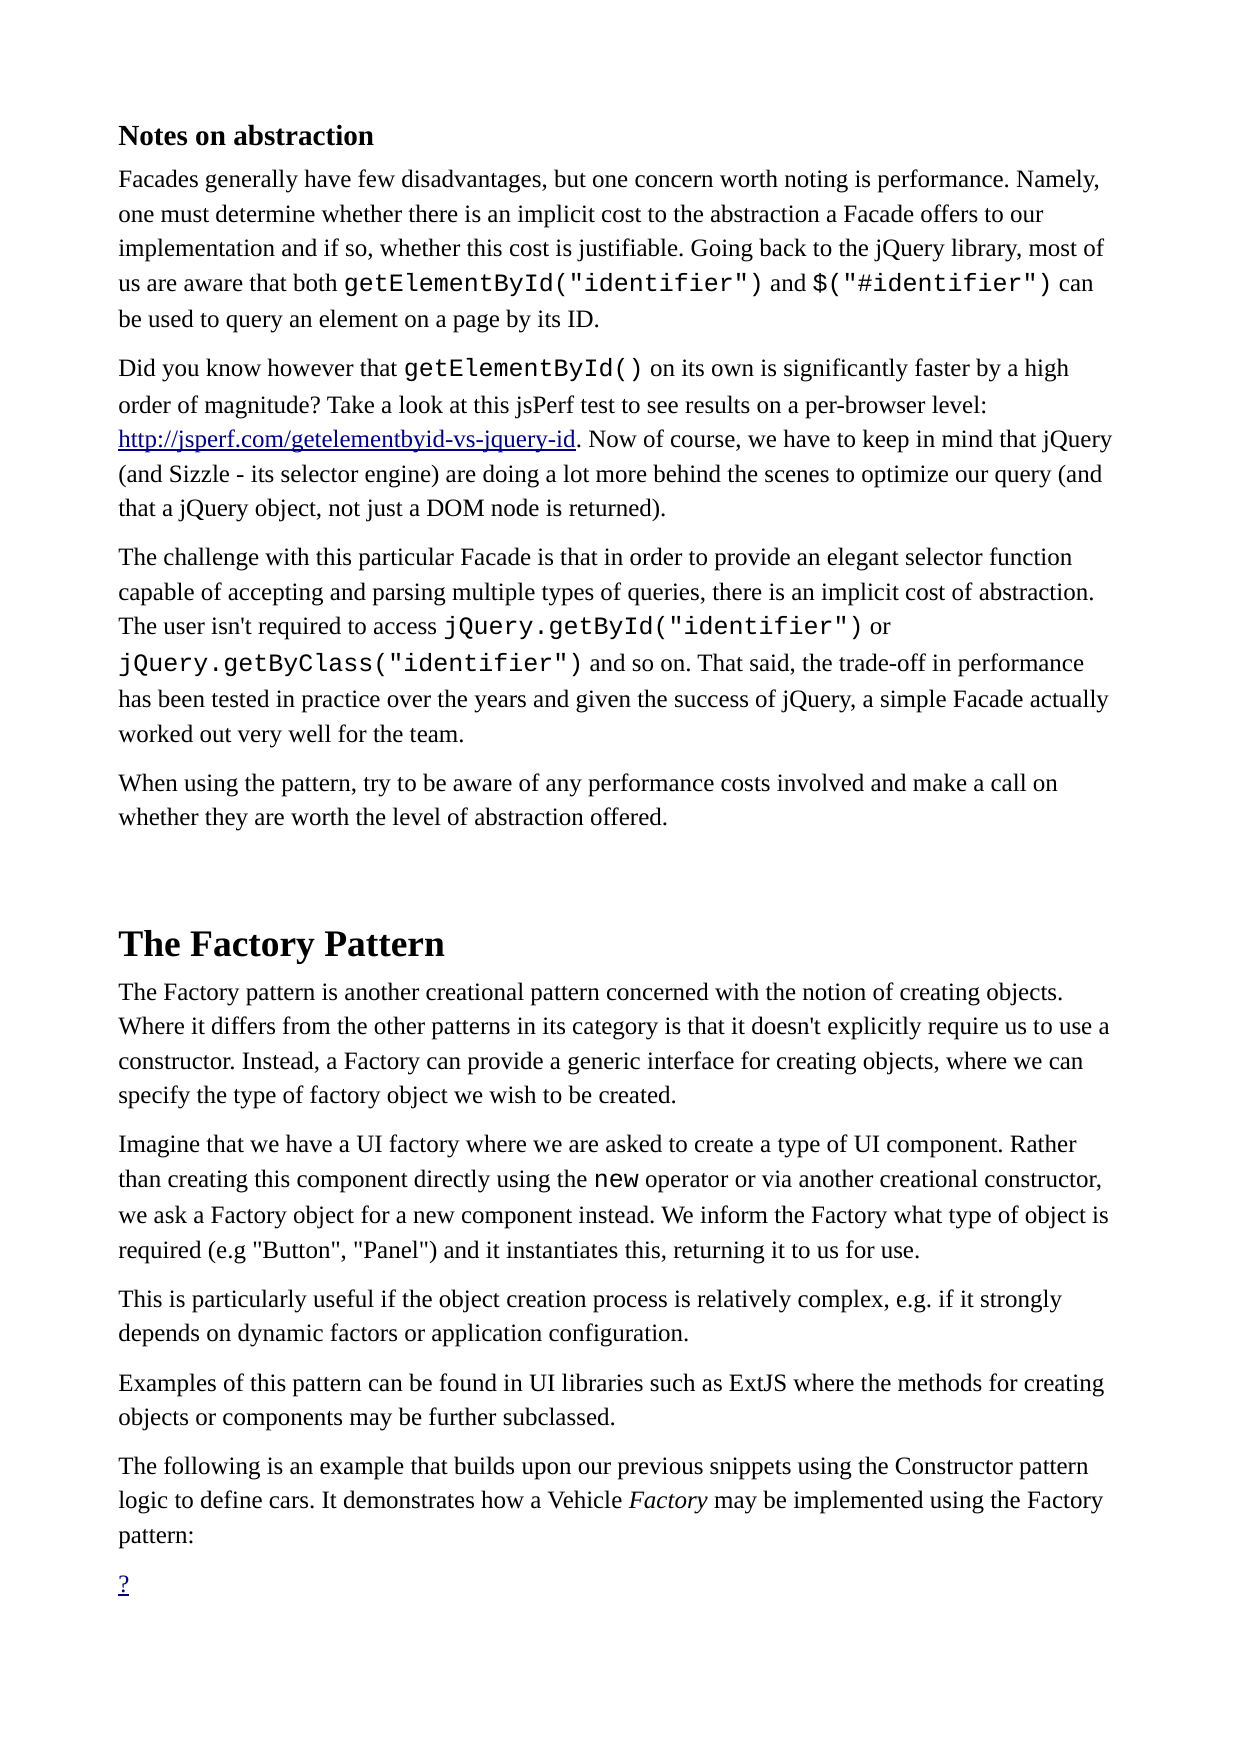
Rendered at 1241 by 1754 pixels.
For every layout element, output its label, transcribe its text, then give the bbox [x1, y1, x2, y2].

text ? [118, 1569, 1122, 1598]
text The following is an example that builds upon our previous snippets using the Constructor pattern logic to define cars. It demonstrates how a Vehicle Factory may be implemented using the Factory pattern: [118, 1451, 1122, 1549]
text The challenge with this particular Facade is that in order to provide an elegant selector function capable of accepting and parsing multiple types of queries, there is an implicit cost of abstraction. The user isn't required to access jQuery.getById("identifier") or jQuery.getByClass("identifier") and so on. That said, the trade-off in performance has been tested in practice over the years and given the success of jQuery, a simple Facade actually worked out very well for the team. [118, 542, 1122, 748]
subtitle Notes on abstraction [118, 118, 1122, 152]
text When using the pattern, try to be aware of any performance costs involved and make a call on whether they are worth the level of abstraction offered. [118, 768, 1122, 831]
text The Factory pattern is another creational pattern concerned with the notion of creating objects. Where it differs from the other patterns in its category is that it doesn't explicitly require us to use a constructor. Instead, a Factory can provide a generic interface for creating objects, where we can specify the type of factory object we wish to be created. [118, 977, 1122, 1109]
text Examples of this pattern can be found in UI libraries such as ExtJS where the methods for creating objects or components may be further subclassed. [118, 1368, 1122, 1431]
text Facades generally have few disadvantages, but one concern worth noting is performance. Namely, one must determine whether there is an implicit cost to the abstraction a Facade offers to our implementation and if so, whether this cost is justifiable. Going back to the jQuery library, most of us are aware that both getElementById("identifier") and $("#identifier") can be used to query an element on a page by its ID. [118, 164, 1122, 333]
text Imagine that we have a UI factory where we are asked to create a type of UI component. Rather than creating this component directly using the new operator or via another creational constructor, we ask a Factory object for a new component instead. We inform the Factory what type of object is required (e.g "Button", "Panel") and it instantiates this, returning it to us for use. [118, 1129, 1122, 1264]
text Did you know however that getElementById() on its own is significantly faster by a high order of magnitude? Take a look at this jsPerf test to see results on a per-browser level: http://jsperf.com/getelementbyid-vs-jquery-id. Now of course, we have to keep in mind that jQuery (and Sizzle - its selector engine) are doing a lot more behind the scenes to optimize our query (and that a jQuery object, not just a DOM node is returned). [118, 353, 1122, 522]
text This is particularly useful if the object creation process is relatively complex, e.g. if it strongly depends on dynamic factors or application configuration. [118, 1284, 1122, 1347]
subtitle The Factory Pattern [118, 921, 1122, 964]
